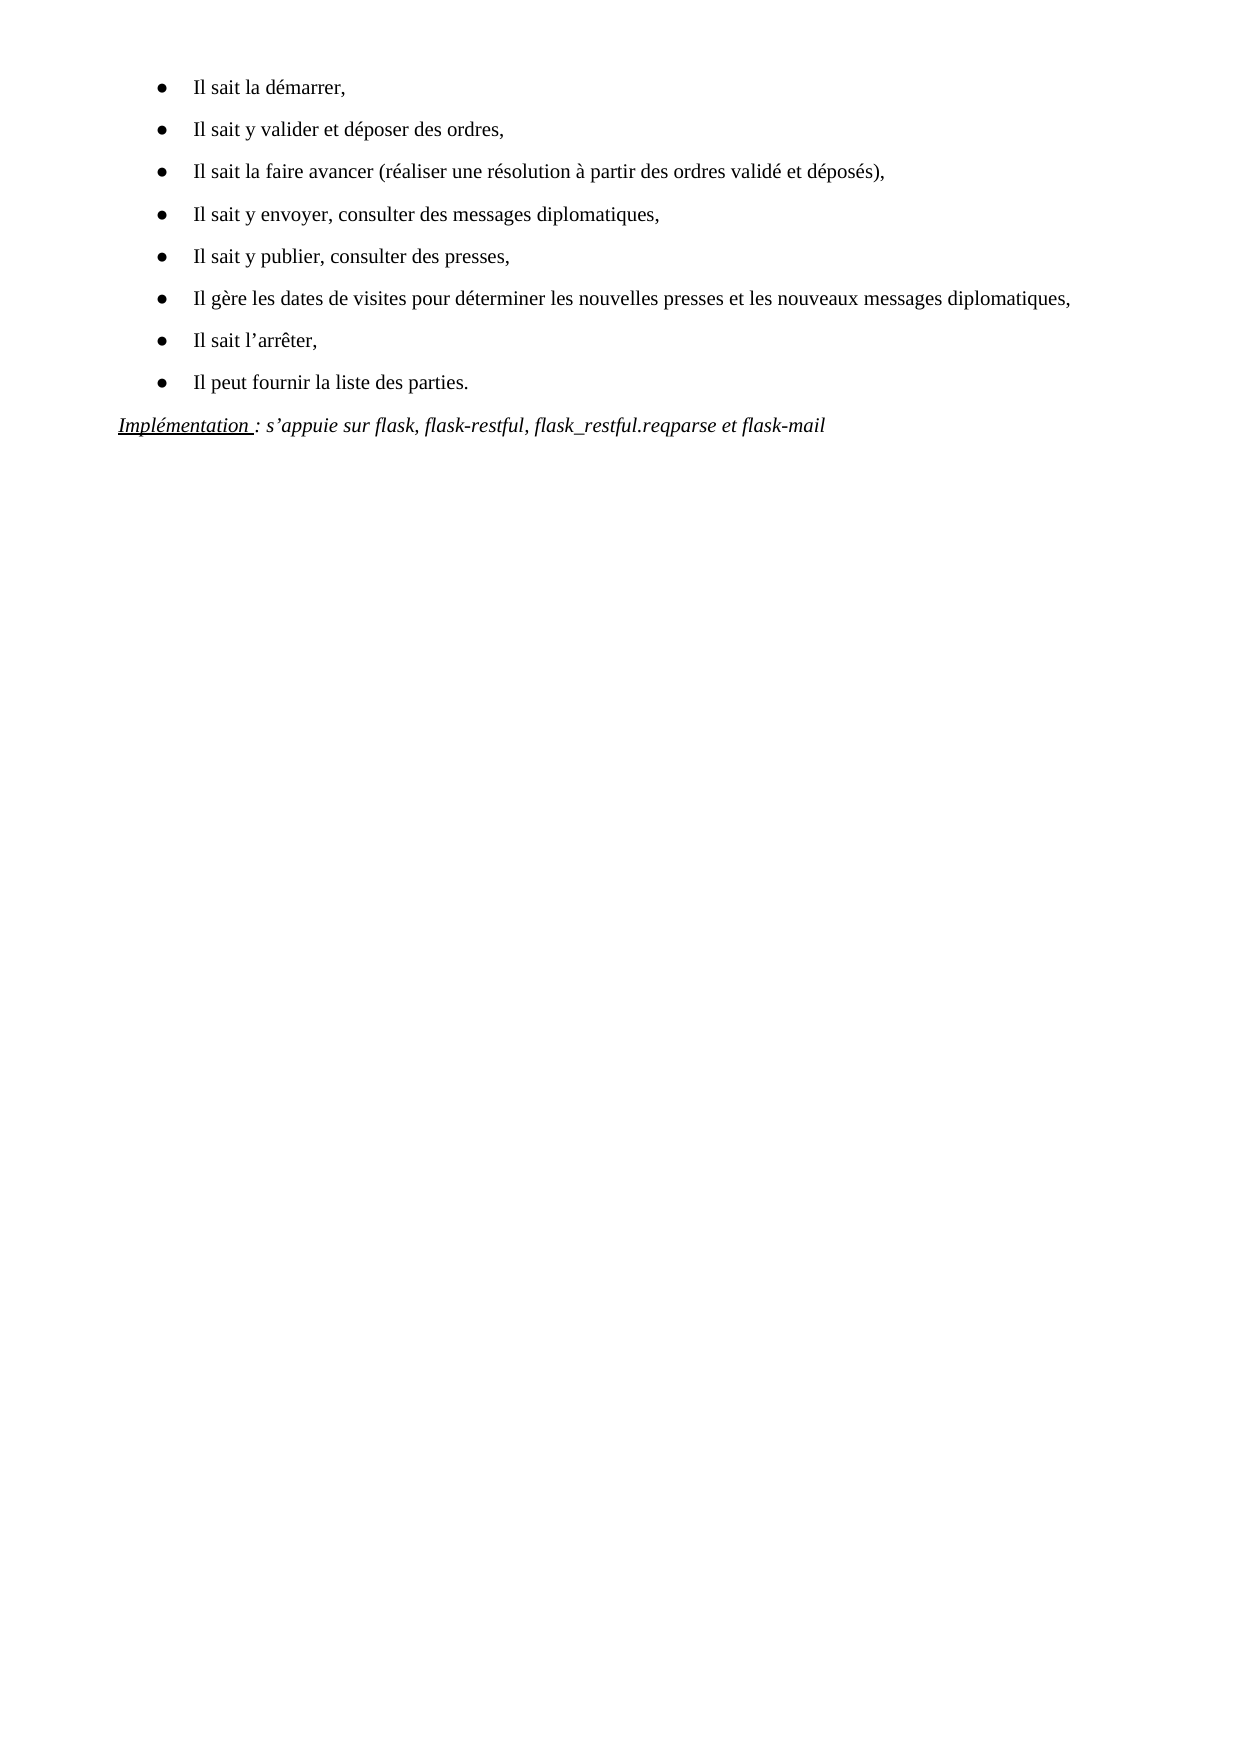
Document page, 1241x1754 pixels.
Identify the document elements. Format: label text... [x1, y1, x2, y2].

text Implémentation : s’appuie sur flask, flask-restful, flask_restful.reqparse et flask-mail [118, 412, 1122, 437]
list Il sait y envoyer, consulter des messages diplomatiques, [156, 202, 1122, 226]
list Il sait la faire avancer (réaliser une résolution à partir des ordres validé et déposés), [156, 159, 1122, 183]
list Il sait y publier, consulter des presses, [156, 244, 1122, 268]
list Il gère les dates de visites pour déterminer les nouvelles presses et les nouveaux messages diplomatiques, [156, 286, 1122, 310]
list Il sait y valider et déposer des ordres, [156, 117, 1122, 141]
list Il sait l’arrêter, [156, 328, 1122, 352]
list Il sait la démarrer, [156, 75, 1122, 99]
list Il peut fournir la liste des parties. [156, 370, 1122, 394]
